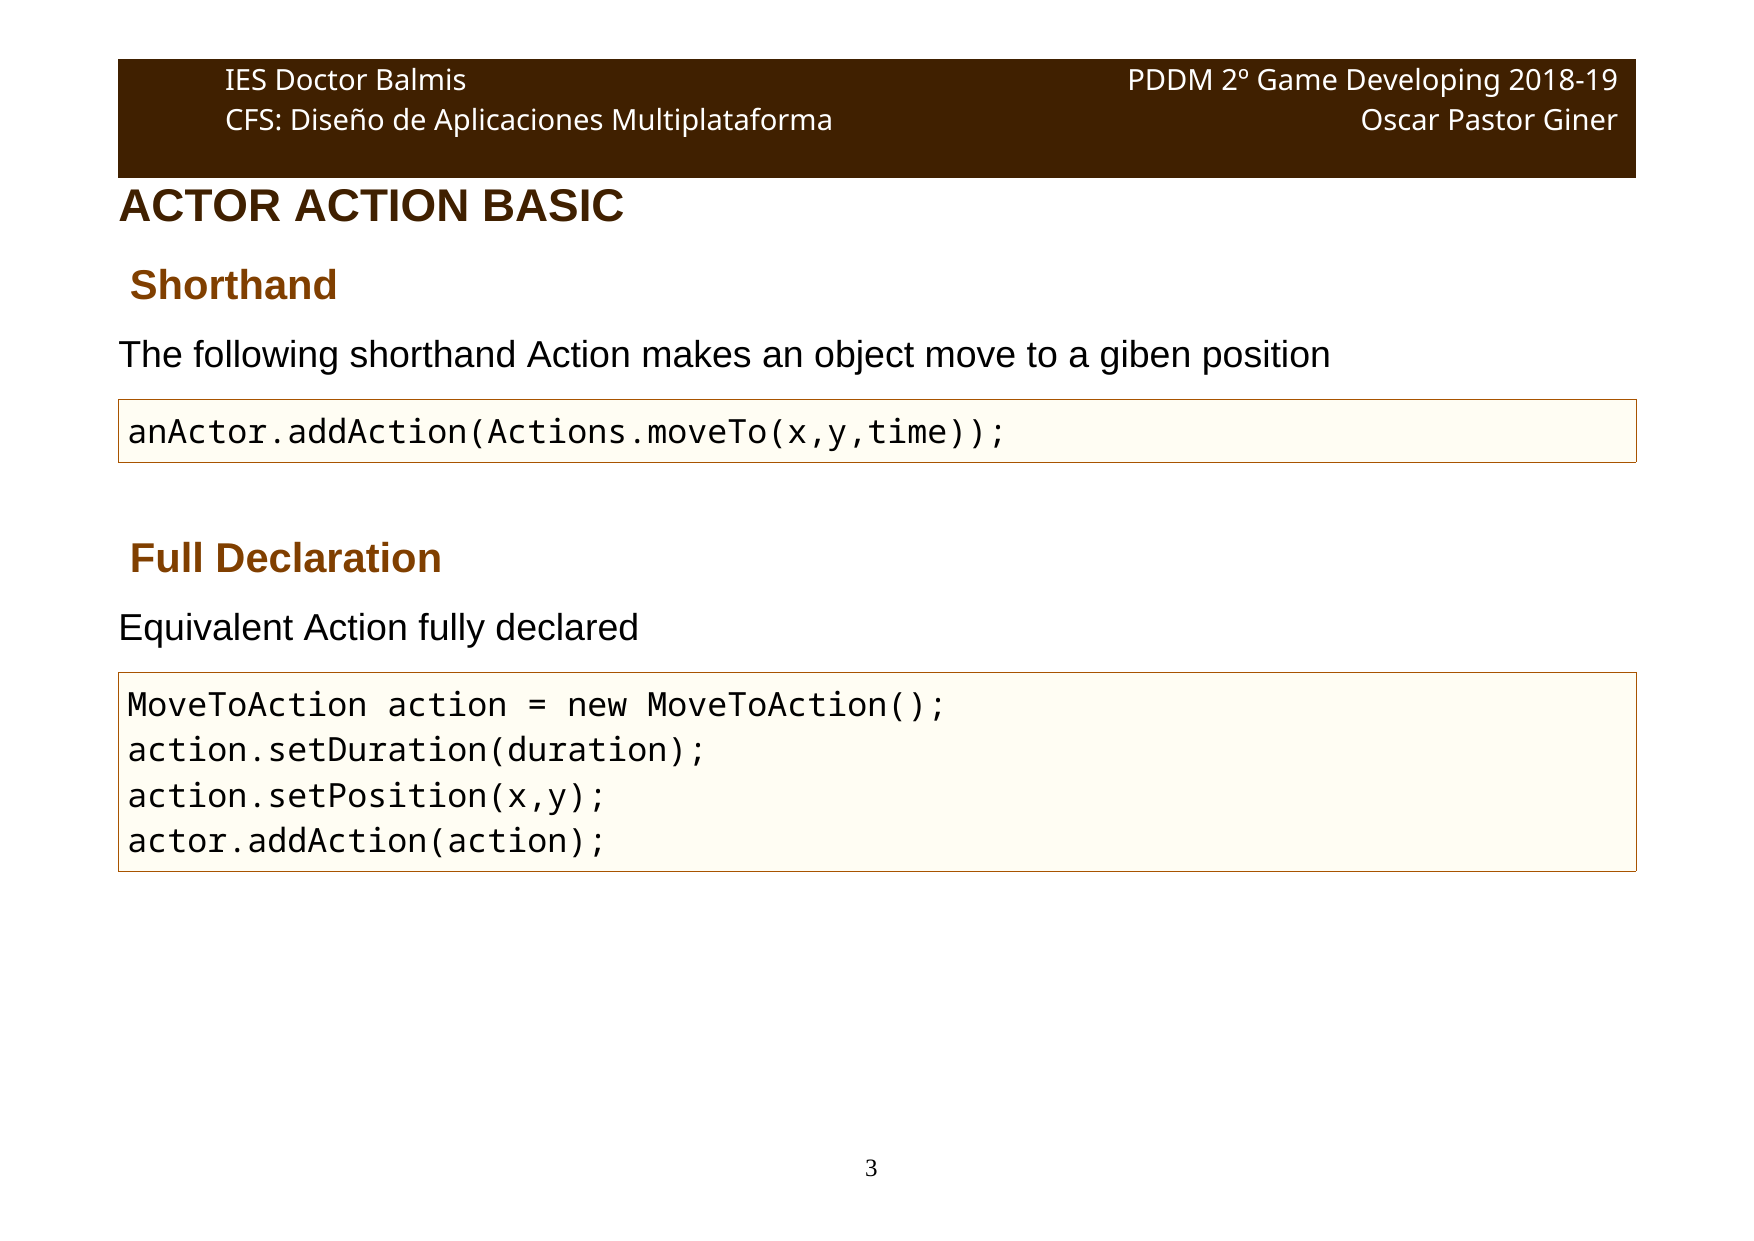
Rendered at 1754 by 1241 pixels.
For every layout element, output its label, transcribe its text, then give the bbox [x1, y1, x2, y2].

text action.setPosition(x,y); [119, 763, 1636, 808]
text anActor.addAction(Actions.moveTo(x,y,time)); [119, 400, 1636, 462]
text The following shorthand Action makes an object move to a giben position [118, 332, 1636, 375]
text actor.addAction(action); [119, 808, 1636, 871]
subtitle Actor action basic [118, 178, 1636, 231]
text action.setDuration(duration); [119, 717, 1636, 763]
text MoveToAction action = new MoveToAction(); [119, 673, 1636, 717]
text Shorthand [118, 260, 1636, 308]
text Equivalent Action fully declared [118, 605, 1636, 648]
text Full declaration [118, 533, 1636, 581]
